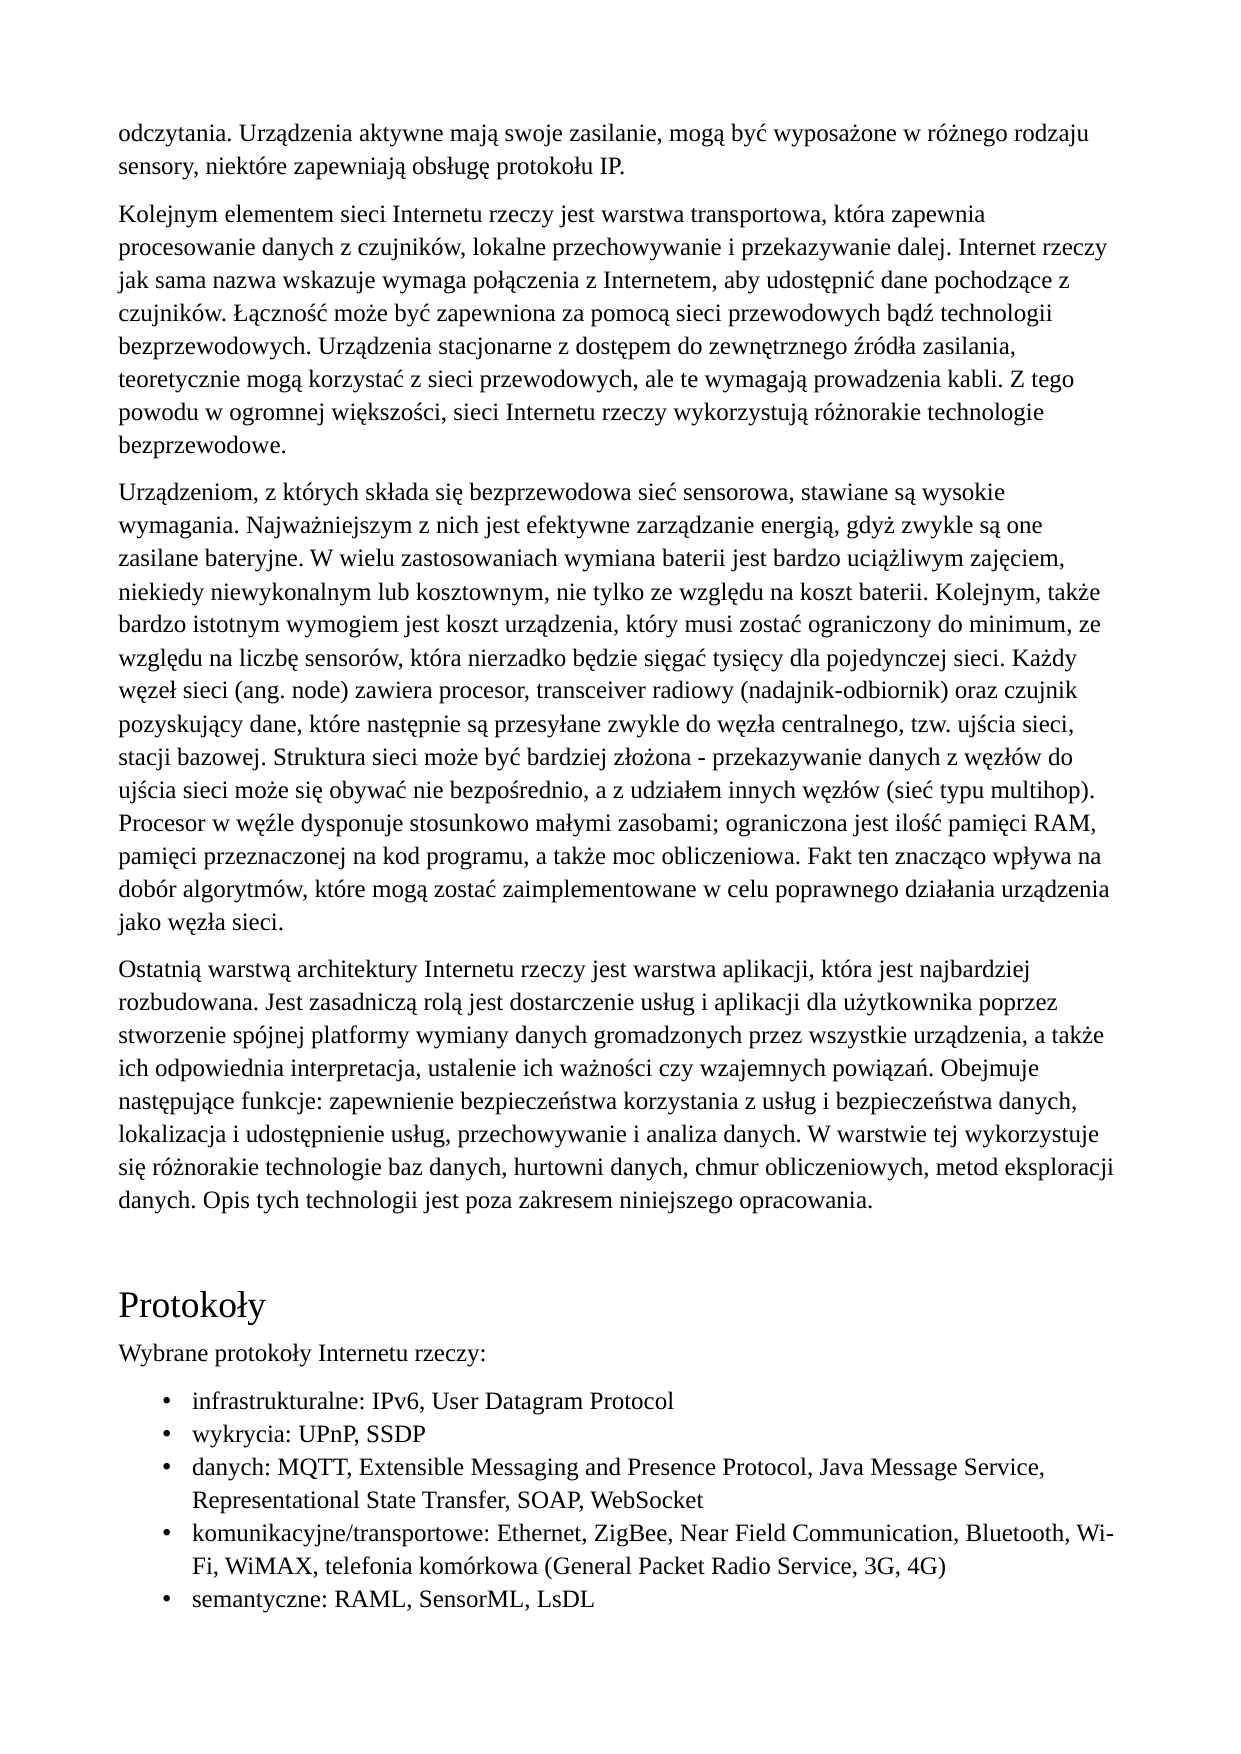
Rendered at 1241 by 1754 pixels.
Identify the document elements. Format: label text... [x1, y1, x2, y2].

text odczytania. Urządzenia aktywne mają swoje zasilanie, mogą być wyposażone w różnego rodzaju sensory, niektóre zapewniają obsługę protokołu IP. [118, 118, 1122, 180]
subtitle Protokoły [118, 1283, 1122, 1326]
text Wybrane protokoły Internetu rzeczy: [118, 1338, 1122, 1367]
list wykrycia: UPnP, SSDP [162, 1419, 1122, 1448]
list komunikacyjne/transportowe: Ethernet, ZigBee, Near Field Communication, Bluetooth, Wi-Fi, WiMAX, telefonia komórkowa (General Packet Radio Service, 3G, 4G) [162, 1518, 1122, 1580]
list semantyczne: RAML, SensorML, LsDL [162, 1584, 1122, 1613]
text Kolejnym elementem sieci Internetu rzeczy jest warstwa transportowa, która zapewnia procesowanie danych z czujników, lokalne przechowywanie i przekazywanie dalej. Internet rzeczy jak sama nazwa wskazuje wymaga połączenia z Internetem, aby udostępnić dane pochodzące z czujników. Łączność może być zapewniona za pomocą sieci przewodowych bądź technologii bezprzewodowych. Urządzenia stacjonarne z dostępem do zewnętrznego źródła zasilania, teoretycznie mogą korzystać z sieci przewodowych, ale te wymagają prowadzenia kabli. Z tego powodu w ogromnej większości, sieci Internetu rzeczy wykorzystują różnorakie technologie bezprzewodowe. [118, 199, 1122, 459]
list danych: MQTT, Extensible Messaging and Presence Protocol, Java Message Service, Representational State Transfer, SOAP, WebSocket [162, 1452, 1122, 1514]
list infrastrukturalne: IPv6, User Datagram Protocol [162, 1386, 1122, 1415]
text Urządzeniom, z których składa się bezprzewodowa sieć sensorowa, stawiane są wysokie wymagania. Najważniejszym z nich jest efektywne zarządzanie energią, gdyż zwykle są one zasilane bateryjne. W wielu zastosowaniach wymiana baterii jest bardzo uciążliwym zajęciem, niekiedy niewykonalnym lub kosztownym, nie tylko ze względu na koszt baterii. Kolejnym, także bardzo istotnym wymogiem jest koszt urządzenia, który musi zostać ograniczony do minimum, ze względu na liczbę sensorów, która nierzadko będzie sięgać tysięcy dla pojedynczej sieci. Każdy węzeł sieci (ang. node) zawiera procesor, transceiver radiowy (nadajnik-odbiornik) oraz czujnik pozyskujący dane, które następnie są przesyłane zwykle do węzła centralnego, tzw. ujścia sieci, stacji bazowej. Struktura sieci może być bardziej złożona - przekazywanie danych z węzłów do ujścia sieci może się obywać nie bezpośrednio, a z udziałem innych węzłów (sieć typu multihop). Procesor w węźle dysponuje stosunkowo małymi zasobami; ograniczona jest ilość pamięci RAM, pamięci przeznaczonej na kod programu, a także moc obliczeniowa. Fakt ten znacząco wpływa na dobór algorytmów, które mogą zostać zaimplementowane w celu poprawnego działania urządzenia jako węzła sieci. [118, 477, 1122, 936]
text Ostatnią warstwą architektury Internetu rzeczy jest warstwa aplikacji, która jest najbardziej rozbudowana. Jest zasadniczą rolą jest dostarczenie usług i aplikacji dla użytkownika poprzez stworzenie spójnej platformy wymiany danych gromadzonych przez wszystkie urządzenia, a także ich odpowiednia interpretacja, ustalenie ich ważności czy wzajemnych powiązań. Obejmuje następujące funkcje: zapewnienie bezpieczeństwa korzystania z usług i bezpieczeństwa danych, lokalizacja i udostępnienie usług, przechowywanie i analiza danych. W warstwie tej wykorzystuje się różnorakie technologie baz danych, hurtowni danych, chmur obliczeniowych, metod eksploracji danych. Opis tych technologii jest poza zakresem niniejszego opracowania. [118, 954, 1122, 1214]
